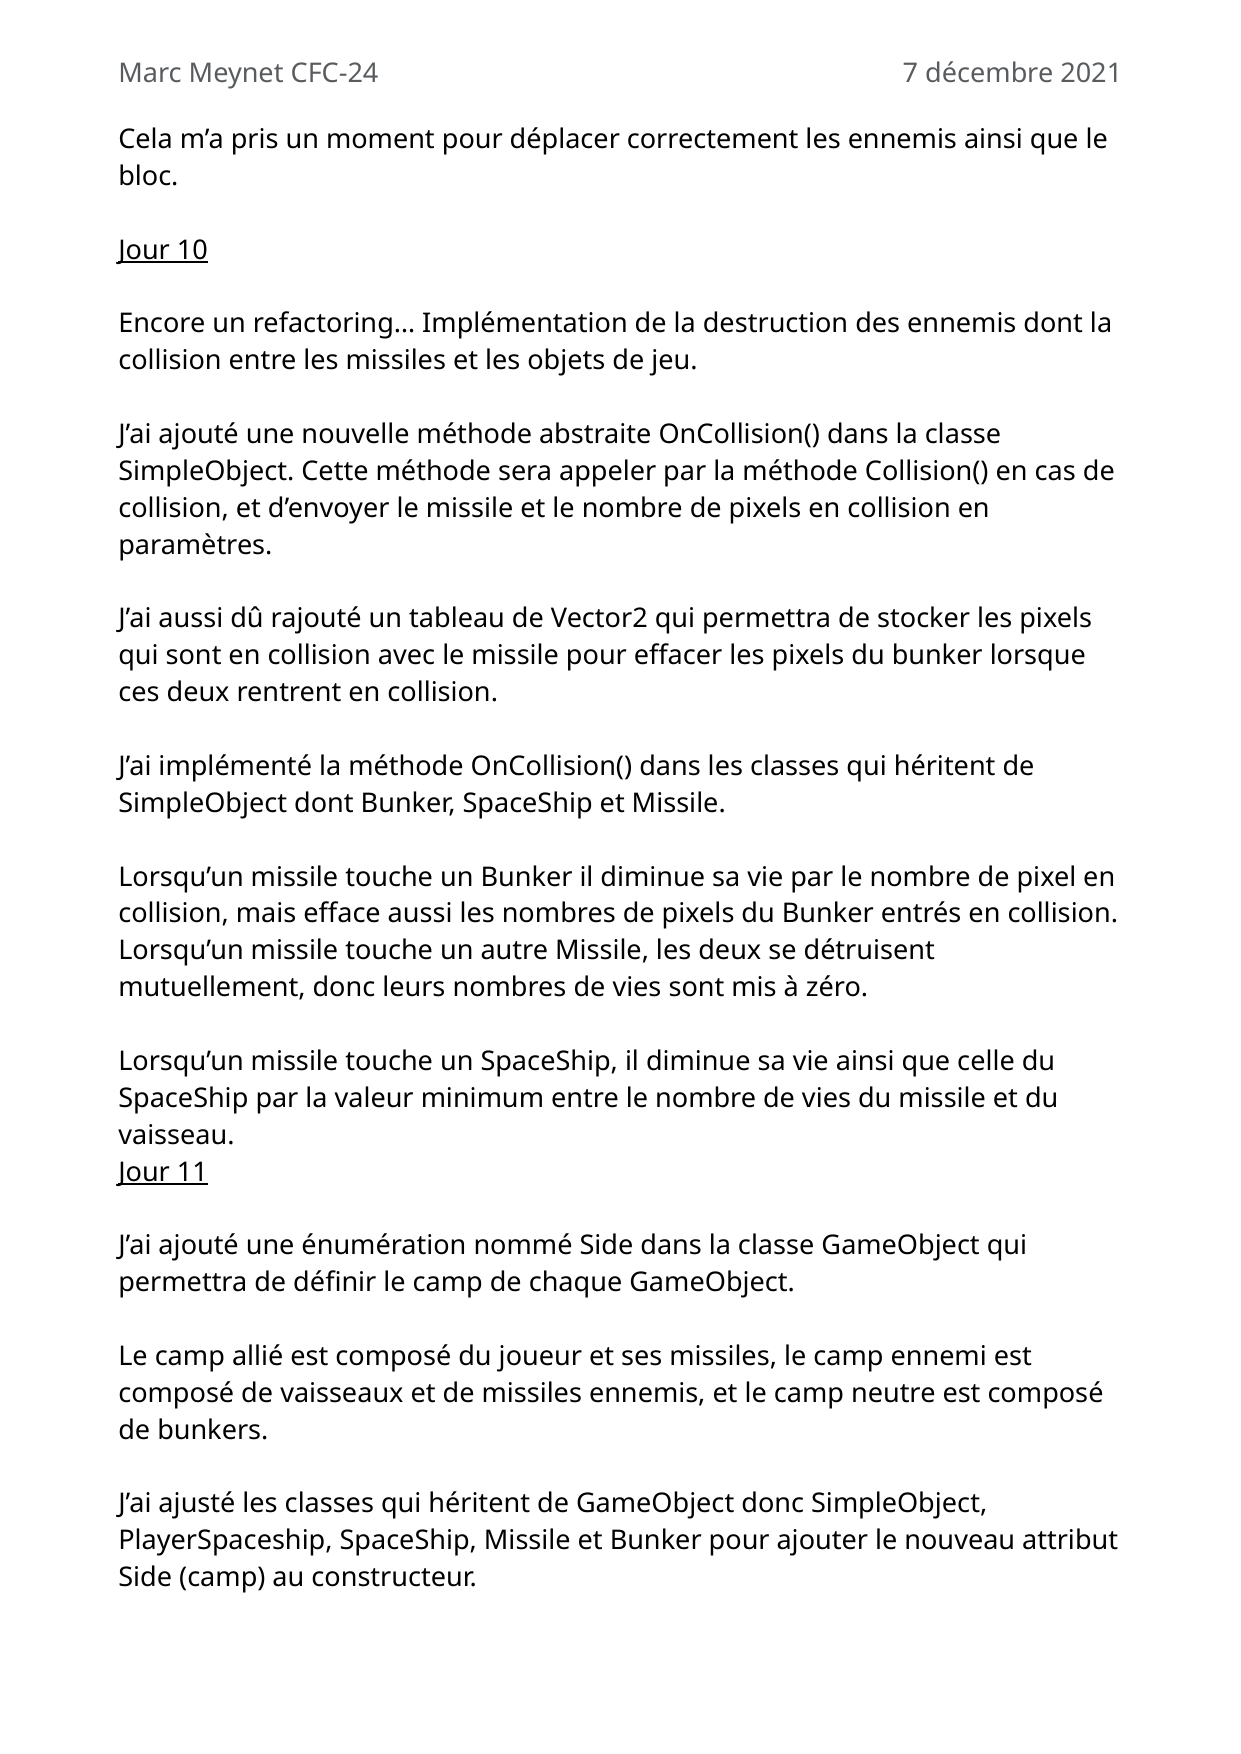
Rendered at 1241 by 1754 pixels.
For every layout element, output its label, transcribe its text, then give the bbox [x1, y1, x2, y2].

text Jour 11 [118, 1152, 1122, 1189]
text Le camp allié est composé du joueur et ses missiles, le camp ennemi est composé de vaisseaux et de missiles ennemis, et le camp neutre est composé de bunkers. [118, 1336, 1122, 1447]
text Encore un refactoring… Implémentation de la destruction des ennemis dont la collision entre les missiles et les objets de jeu. [118, 304, 1122, 378]
text J’ai ajusté les classes qui héritent de GameObject donc SimpleObject, PlayerSpaceship, SpaceShip, Missile et Bunker pour ajouter le nouveau attribut Side (camp) au constructeur. [118, 1484, 1122, 1594]
text J’ai implémenté la méthode OnCollision() dans les classes qui héritent de SimpleObject dont Bunker, SpaceShip et Missile. [118, 746, 1122, 820]
text J’ai aussi dû rajouté un tableau de Vector2 qui permettra de stocker les pixels qui sont en collision avec le missile pour effacer les pixels du bunker lorsque ces deux rentrent en collision. [118, 599, 1122, 709]
text Jour 10 [118, 230, 1122, 267]
text Lorsqu’un missile touche un autre Missile, les deux se détruisent mutuellement, donc leurs nombres de vies sont mis à zéro. [118, 931, 1122, 1004]
text Cela m’a pris un moment pour déplacer correctement les ennemis ainsi que le bloc. [118, 119, 1122, 193]
text Lorsqu’un missile touche un Bunker il diminue sa vie par le nombre de pixel en collision, mais efface aussi les nombres de pixels du Bunker entrés en collision. [118, 857, 1122, 931]
text Lorsqu’un missile touche un SpaceShip, il diminue sa vie ainsi que celle du SpaceShip par la valeur minimum entre le nombre de vies du missile et du vaisseau. [118, 1041, 1122, 1152]
text J’ai ajouté une nouvelle méthode abstraite OnCollision() dans la classe SimpleObject. Cette méthode sera appeler par la méthode Collision() en cas de collision, et d’envoyer le missile et le nombre de pixels en collision en paramètres. [118, 414, 1122, 562]
text J’ai ajouté une énumération nommé Side dans la classe GameObject qui permettra de définir le camp de chaque GameObject. [118, 1226, 1122, 1299]
